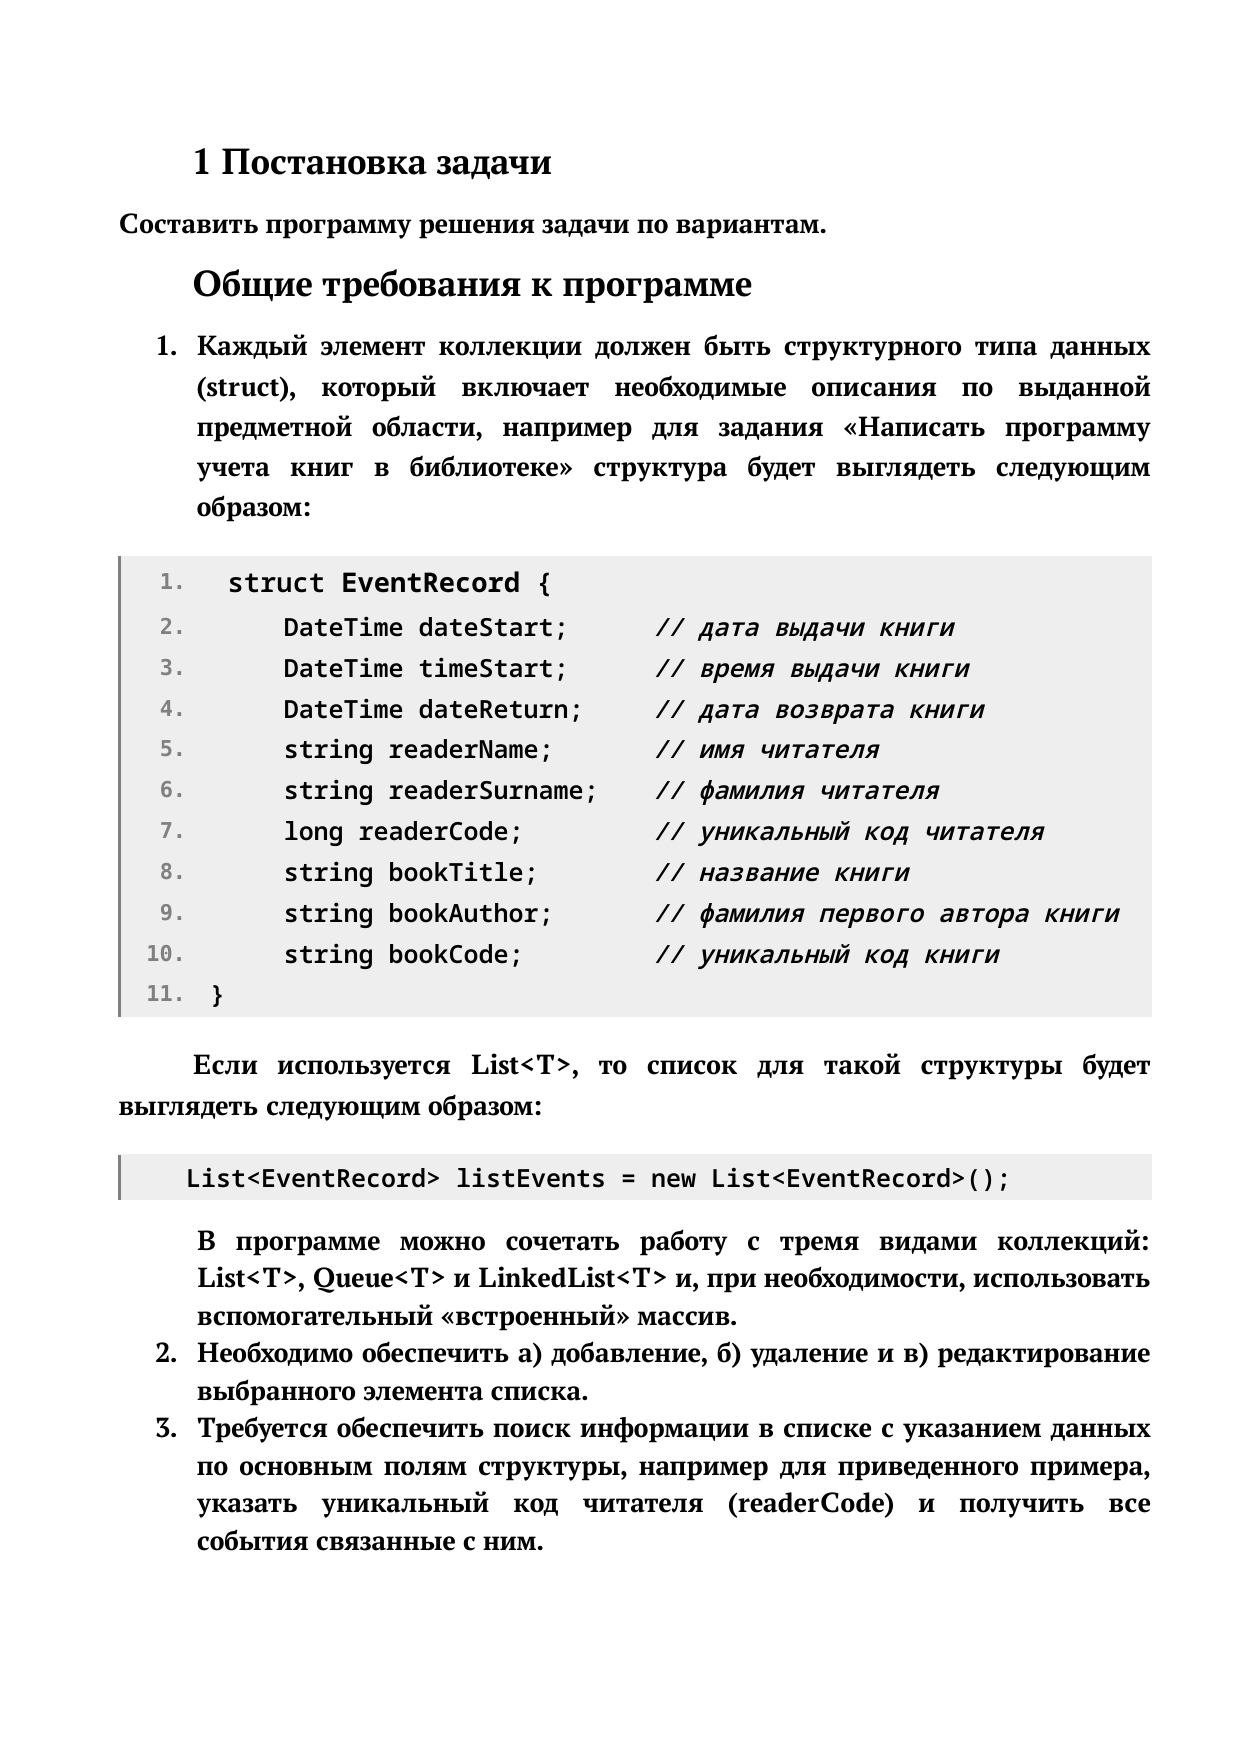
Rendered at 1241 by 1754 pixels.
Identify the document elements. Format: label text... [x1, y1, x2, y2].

text Если используется List<T>, то список для такой структуры будет выглядеть следующим образом: [118, 1047, 1152, 1121]
list struct EventRecord { [121, 556, 1152, 602]
list DateTime timeStart; // время выдачи книги [121, 644, 1152, 684]
list DateTime dateStart; // дата выдачи книги [121, 604, 1152, 644]
list DateTime dateReturn; // дата возврата книги [121, 685, 1152, 725]
list Необходимо обеспечить а) добавление, б) удаление и в) редактирование выбранного элемента списка. [155, 1331, 1152, 1406]
text List<EventRecord> listEvents = new List<EventRecord>(); [118, 1154, 1152, 1200]
subtitle 1 Постановка задачи [192, 139, 1152, 183]
text Составить программу решения задачи по вариантам. [118, 207, 1152, 240]
list string bookTitle; // название книги [121, 849, 1152, 889]
list string bookCode; // уникальный код книги [121, 930, 1152, 970]
list long readerCode; // уникальный код читателя [121, 808, 1152, 848]
list string readerSurname; // фамилия читателя [121, 767, 1152, 807]
list string bookAuthor; // фамилия первого автора книги [121, 889, 1152, 929]
list Каждый элемент коллекции должен быть структурного типа данных (struct), который включает необходимые описания по выданной предметной области, например для задания «Написать программу учета книг в библиотеке» структура будет выглядеть следующим образом: [155, 328, 1152, 523]
subtitle Общие требования к программе [192, 261, 1152, 305]
list string readerName; // имя читателя [121, 726, 1152, 766]
list Требуется обеспечить поиск информации в списке с указанием данных по основным полям структуры, например для приведенного примера, указать уникальный код читателя (readerCode) и получить все события связанные с ним. [155, 1406, 1152, 1556]
list В программе можно сочетать работу с тремя видами коллекций: List<T>, Queue<T> и LinkedList<T> и, при необходимости, использовать вспомогательный «встроенный» массив. [155, 1219, 1152, 1331]
list } [121, 971, 1152, 1017]
